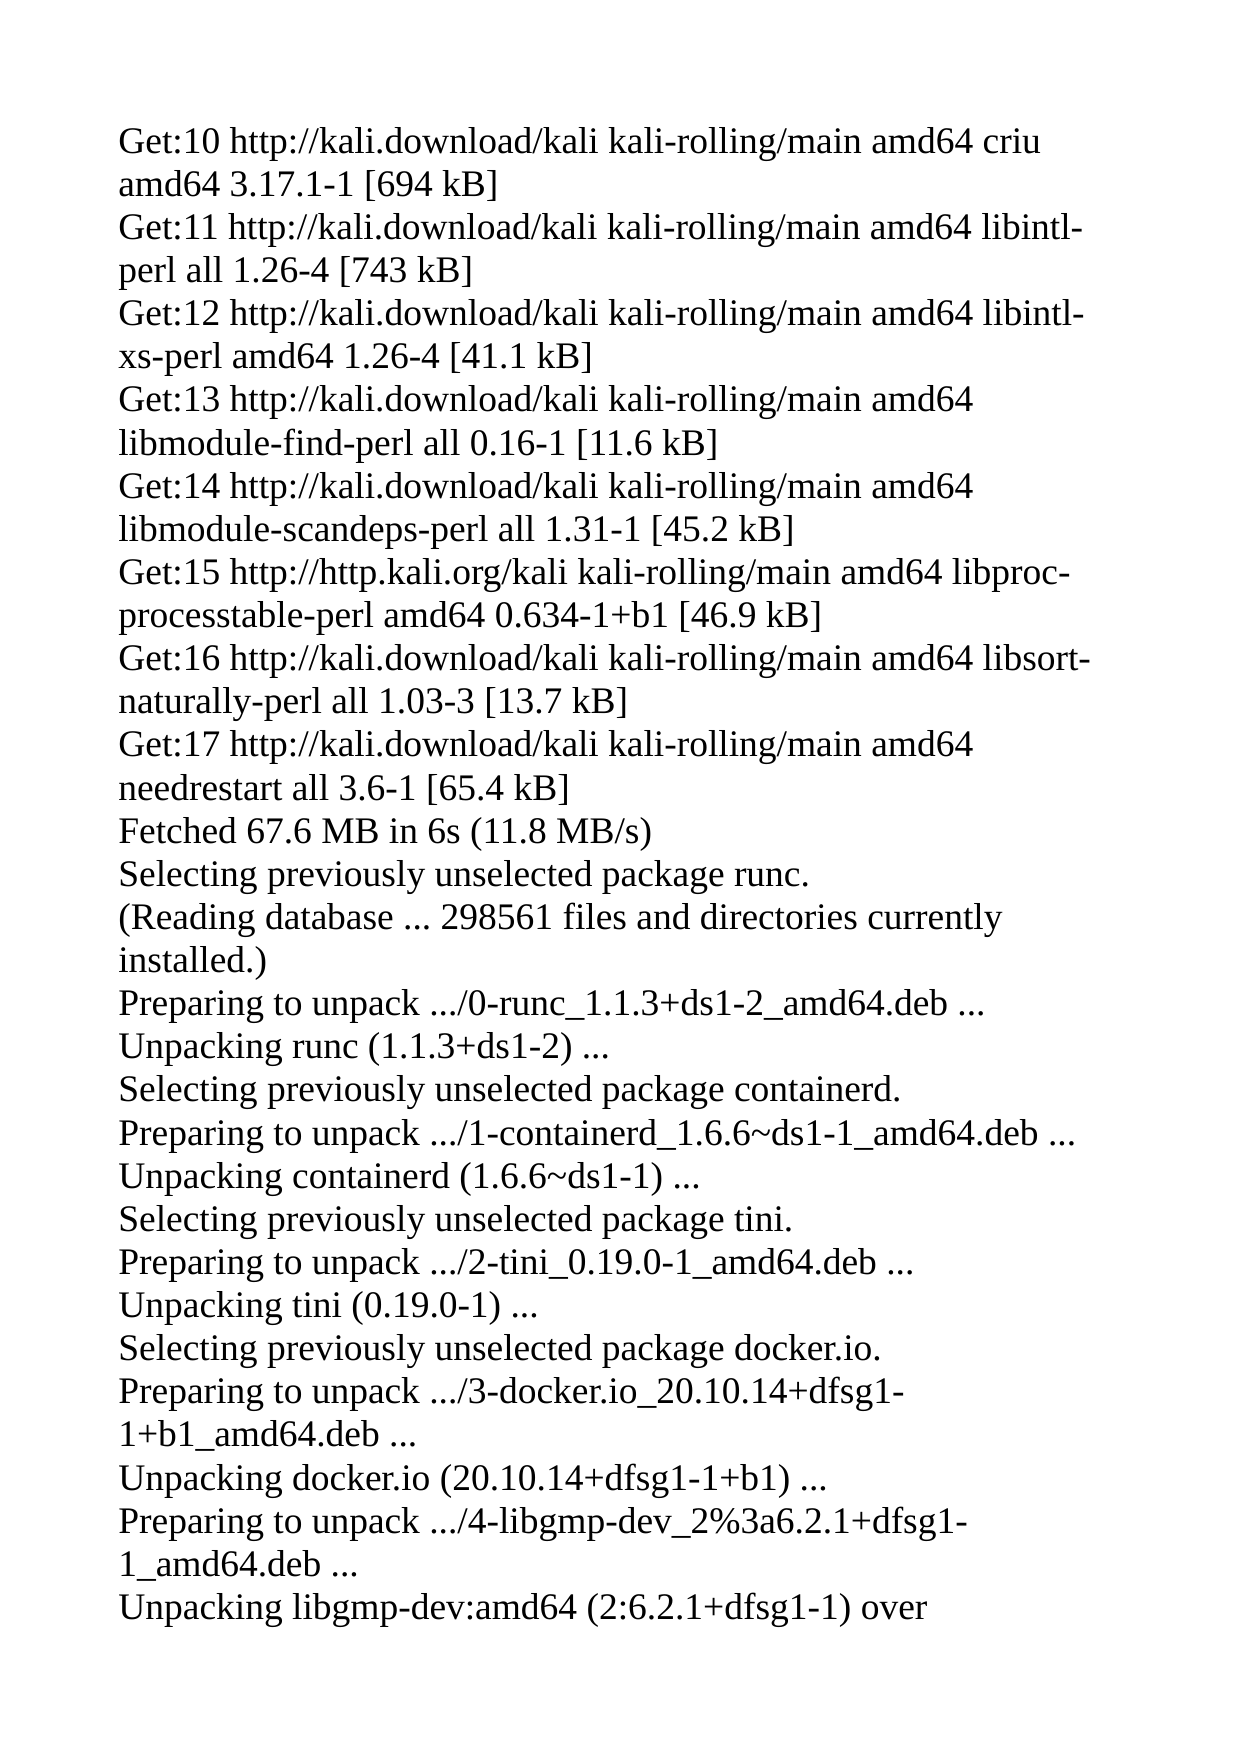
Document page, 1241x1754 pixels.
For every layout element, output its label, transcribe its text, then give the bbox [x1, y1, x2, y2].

text Preparing to unpack .../0-runc_1.1.3+ds1-2_amd64.deb ... [118, 981, 1122, 1024]
text Preparing to unpack .../2-tini_0.19.0-1_amd64.deb ... [118, 1239, 1122, 1282]
text Unpacking containerd (1.6.6~ds1-1) ... [118, 1153, 1122, 1196]
text Fetched 67.6 MB in 6s (11.8 MB/s) [118, 808, 1122, 851]
text Get:14 http://kali.download/kali kali-rolling/main amd64 libmodule-scandeps-perl all 1.31-1 [45.2 kB] [118, 463, 1122, 549]
text Get:10 http://kali.download/kali kali-rolling/main amd64 criu amd64 3.17.1-1 [694 kB] [118, 118, 1122, 204]
text Preparing to unpack .../4-libgmp-dev_2%3a6.2.1+dfsg1-1_amd64.deb ... [118, 1498, 1122, 1584]
text Get:16 http://kali.download/kali kali-rolling/main amd64 libsort-naturally-perl all 1.03-3 [13.7 kB] [118, 636, 1122, 722]
text Selecting previously unselected package docker.io. [118, 1326, 1122, 1369]
text Get:11 http://kali.download/kali kali-rolling/main amd64 libintl-perl all 1.26-4 [743 kB] [118, 204, 1122, 291]
text Get:17 http://kali.download/kali kali-rolling/main amd64 needrestart all 3.6-1 [65.4 kB] [118, 722, 1122, 808]
text Get:13 http://kali.download/kali kali-rolling/main amd64 libmodule-find-perl all 0.16-1 [11.6 kB] [118, 377, 1122, 463]
text Preparing to unpack .../1-containerd_1.6.6~ds1-1_amd64.deb ... [118, 1110, 1122, 1153]
text Unpacking runc (1.1.3+ds1-2) ... [118, 1024, 1122, 1067]
text Preparing to unpack .../3-docker.io_20.10.14+dfsg1-1+b1_amd64.deb ... [118, 1369, 1122, 1455]
text Unpacking tini (0.19.0-1) ... [118, 1282, 1122, 1326]
text Get:15 http://http.kali.org/kali kali-rolling/main amd64 libproc-processtable-perl amd64 0.634-1+b1 [46.9 kB] [118, 549, 1122, 636]
text Unpacking docker.io (20.10.14+dfsg1-1+b1) ... [118, 1455, 1122, 1498]
text Selecting previously unselected package tini. [118, 1196, 1122, 1239]
text Selecting previously unselected package runc. [118, 851, 1122, 894]
text Selecting previously unselected package containerd. [118, 1067, 1122, 1110]
text Get:12 http://kali.download/kali kali-rolling/main amd64 libintl-xs-perl amd64 1.26-4 [41.1 kB] [118, 291, 1122, 377]
text Unpacking libgmp-dev:amd64 (2:6.2.1+dfsg1-1) over [118, 1584, 1122, 1627]
text (Reading database ... 298561 files and directories currently installed.) [118, 894, 1122, 981]
